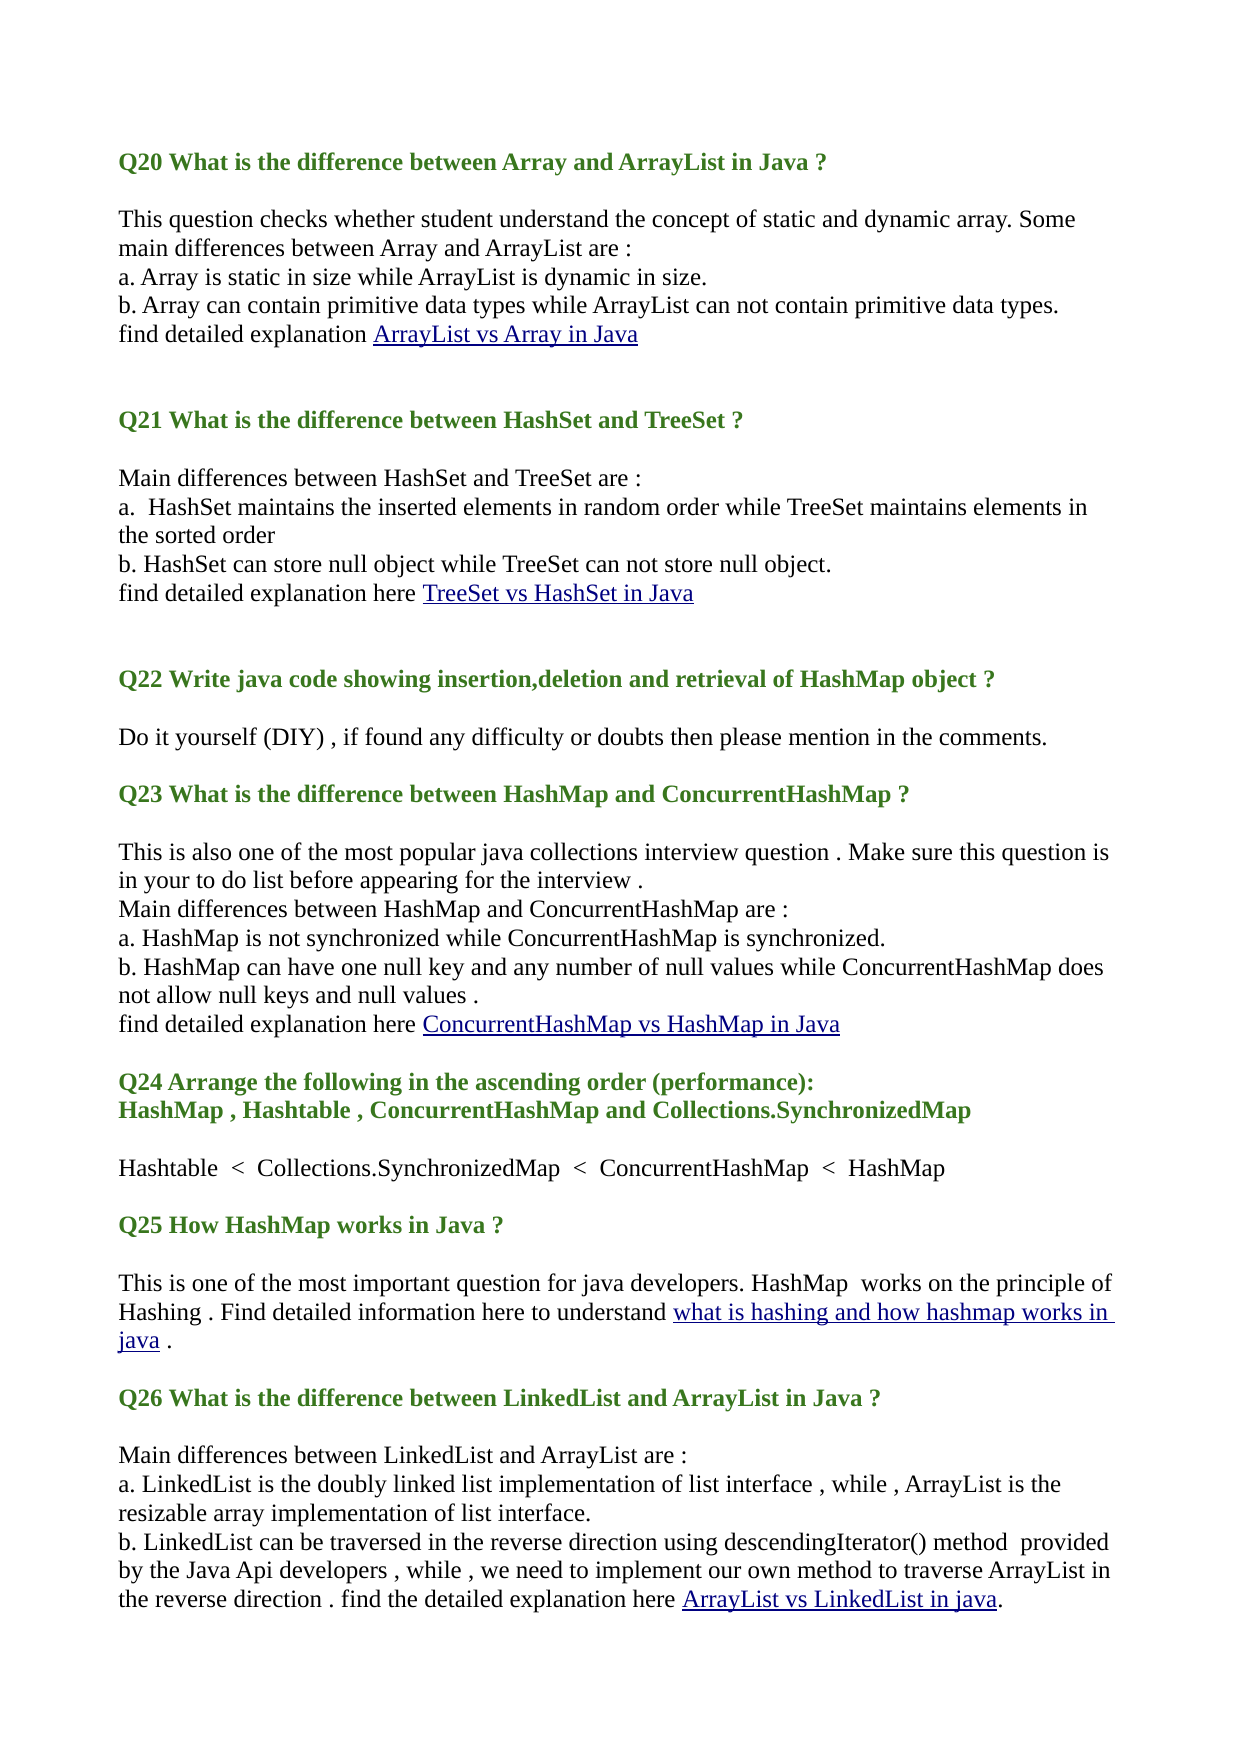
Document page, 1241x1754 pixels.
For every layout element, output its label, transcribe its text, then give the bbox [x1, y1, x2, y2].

text Q21 What is the difference between HashSet and TreeSet ? Main differences between HashSet and TreeSet are : a. HashSet maintains the inserted elements in random order while TreeSet maintains elements in the sorted order b. HashSet can store null object while TreeSet can not store null object. find detailed explanation here TreeSet vs HashSet in Java Q22 Write java code showing insertion,deletion and retrieval of HashMap object ? Do it yourself (DIY) , if found any difficulty or doubts then please mention in the comments. Q23 What is the difference between HashMap and ConcurrentHashMap ? This is also one of the most popular java collections interview question . Make sure this question is in your to do list before appearing for the interview . Main differences between HashMap and ConcurrentHashMap are : a. HashMap is not synchronized while ConcurrentHashMap is synchronized. b. HashMap can have one null key and any number of null values while ConcurrentHashMap does not allow null keys and null values . find detailed explanation here ConcurrentHashMap vs HashMap in Java Q24 Arrange the following in the ascending order (performance): HashMap , Hashtable , ConcurrentHashMap and Collections.SynchronizedMap Hashtable < Collections.SynchronizedMap < ConcurrentHashMap < HashMap [118, 377, 1122, 1182]
text find detailed explanation ArrayList vs Array in Java [118, 319, 1122, 348]
text Q25 How HashMap works in Java ? This is one of the most important question for java developers. HashMap works on the principle of Hashing . Find detailed information here to understand what is hashing and how hashmap works in java . Q26 What is the difference between LinkedList and ArrayList in Java ? Main differences between LinkedList and ArrayList are : a. LinkedList is the doubly linked list implementation of list interface , while , ArrayList is the resizable array implementation of list interface. b. LinkedList can be traversed in the reverse direction using descendingIterator() method provided by the Java Api developers , while , we need to implement our own method to traverse ArrayList in the reverse direction . find the detailed explanation here ArrayList vs LinkedList in java. [118, 1211, 1122, 1613]
text Q20 What is the difference between Array and ArrayList in Java ? This question checks whether student understand the concept of static and dynamic array. Some main differences between Array and ArrayList are : a. Array is static in size while ArrayList is dynamic in size. b. Array can contain primitive data types while ArrayList can not contain primitive data types. [118, 118, 1122, 319]
